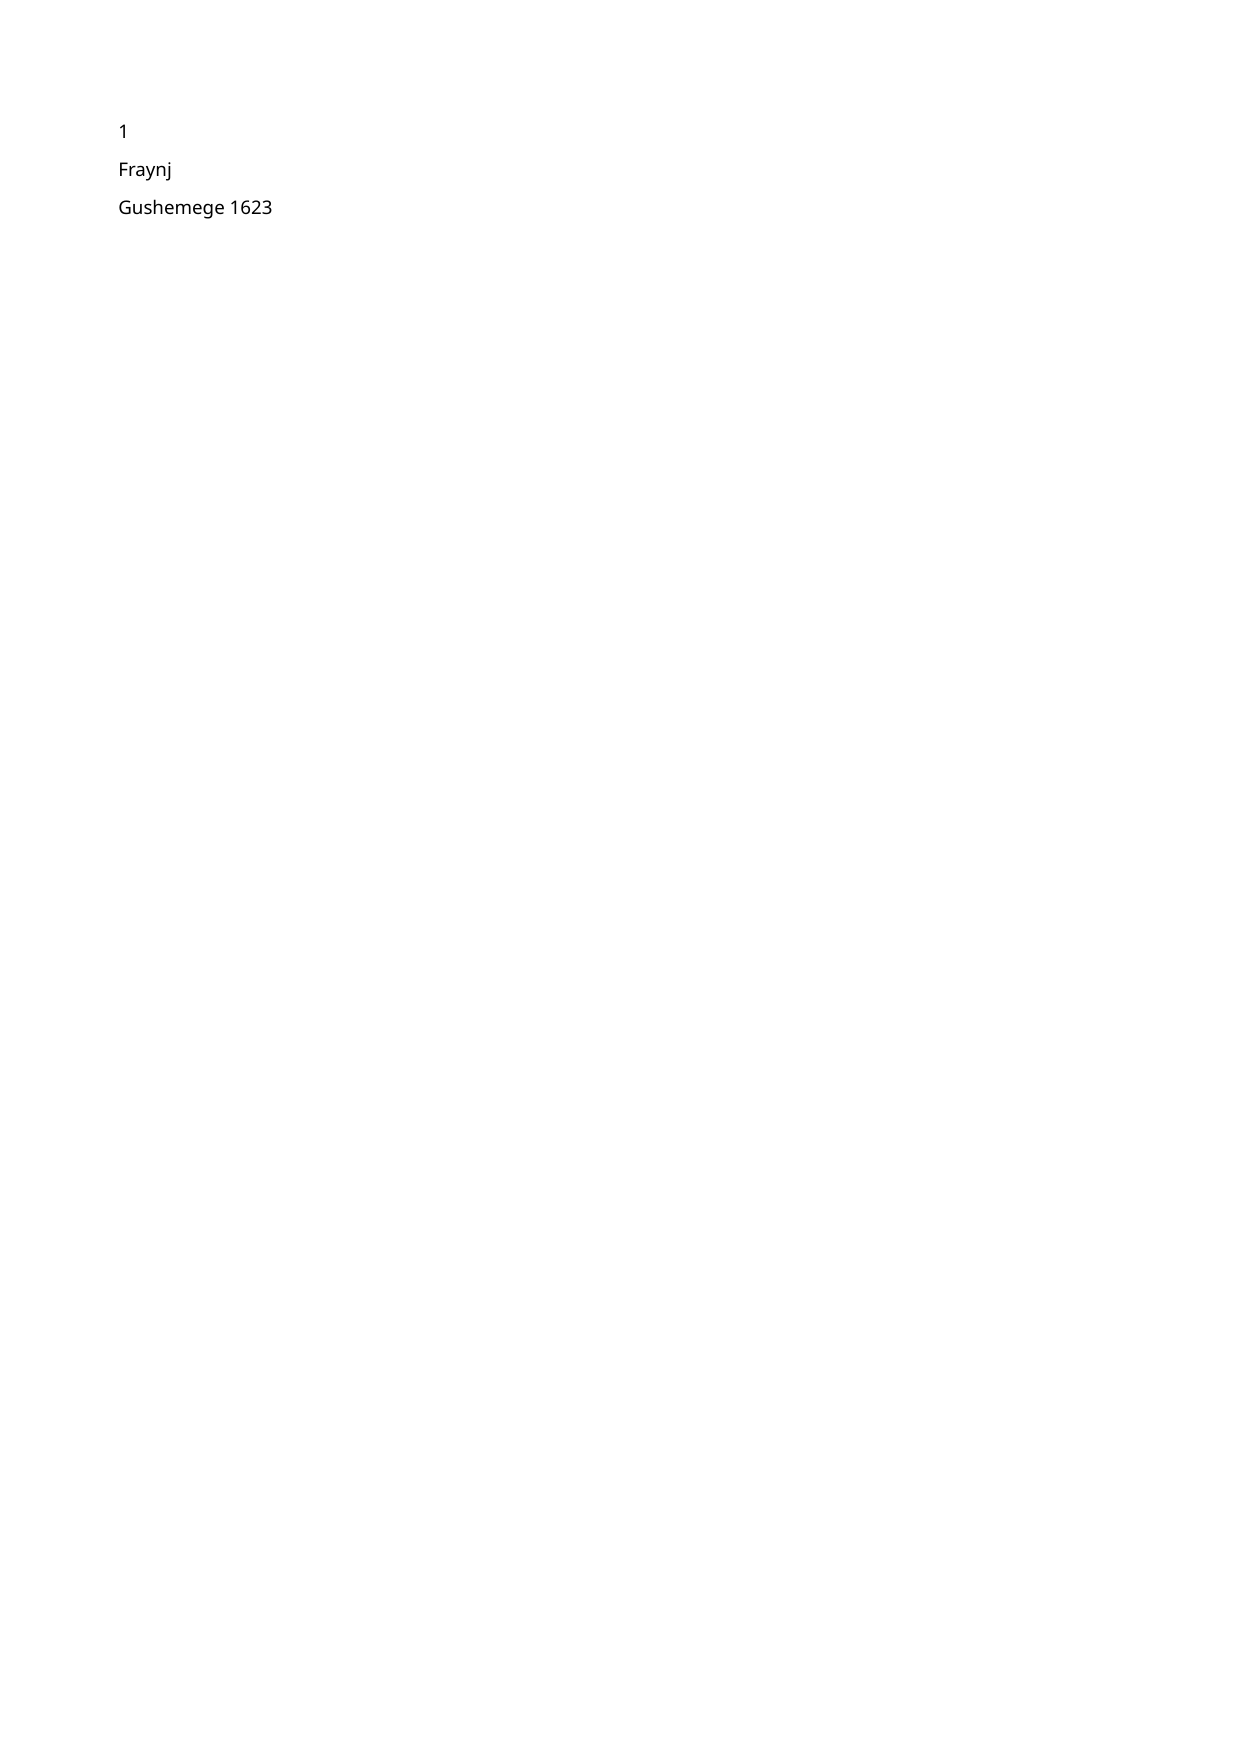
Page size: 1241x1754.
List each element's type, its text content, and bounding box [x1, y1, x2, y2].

text Fraynj [118, 156, 1122, 182]
text 1 [118, 118, 1122, 144]
text Gushemege 1623 [118, 194, 1122, 220]
